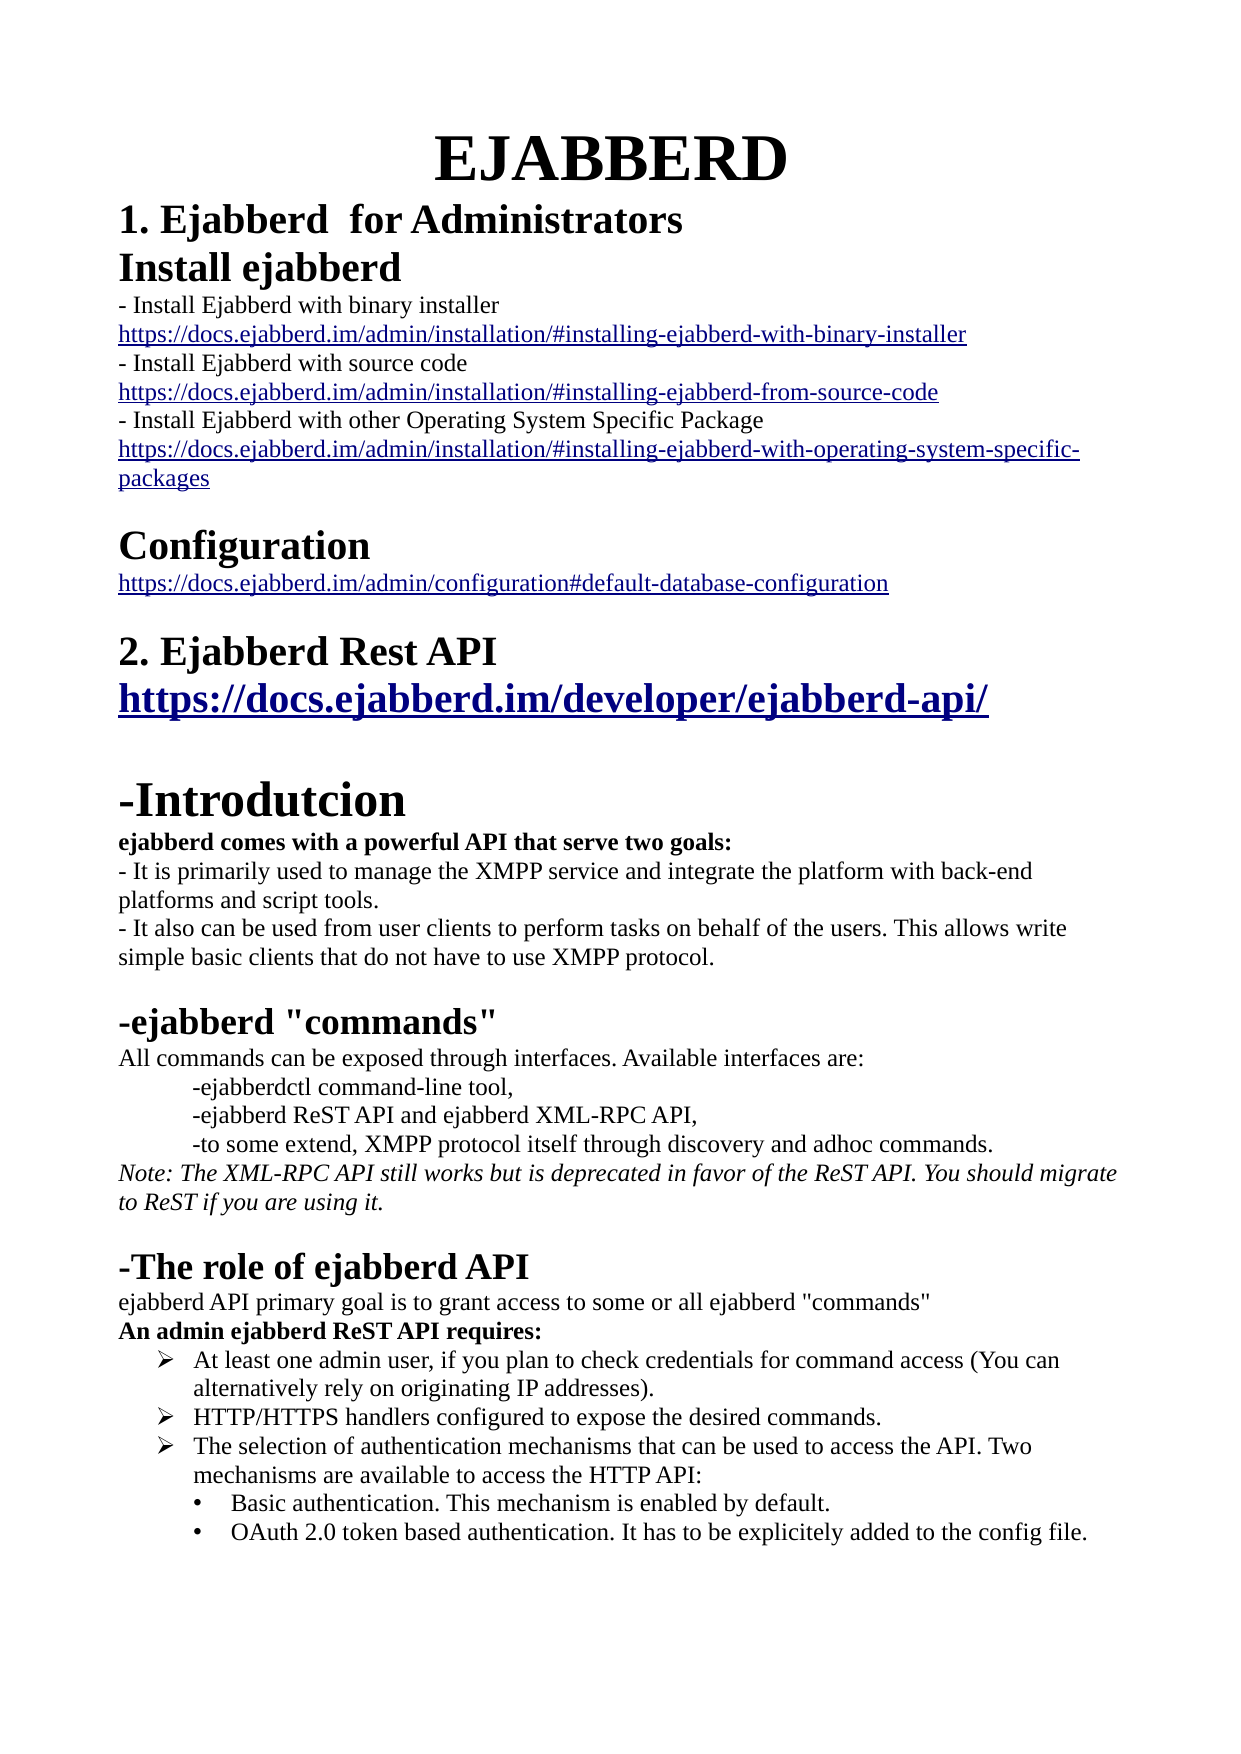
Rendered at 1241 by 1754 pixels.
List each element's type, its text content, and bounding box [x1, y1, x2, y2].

text https://docs.ejabberd.im/admin/configuration#default-database-configuration [118, 568, 1122, 597]
text - It also can be used from user clients to perform tasks on behalf of the users. This allows write simple basic clients that do not have to use XMPP protocol. [118, 913, 1122, 971]
text - Install Ejabberd with other Operating System Specific Package [118, 406, 1122, 434]
text - Install Ejabberd with source code [118, 348, 1122, 377]
text https://docs.ejabberd.im/admin/installation/#installing-ejabberd-with-binary-installer [118, 319, 1122, 348]
text 1. Ejabberd for Administrators [118, 195, 1122, 243]
text - It is primarily used to manage the XMPP service and integrate the platform with back-end platforms and script tools. [118, 856, 1122, 913]
text Configuration [118, 521, 1122, 568]
text - Install Ejabberd with binary installer [118, 291, 1122, 319]
text -The role of ejabberd API [118, 1244, 1122, 1287]
text -ejabberd "commands" [118, 1000, 1122, 1043]
text -ejabberdctl command-line tool, [118, 1072, 1122, 1100]
text An admin ejabberd ReST API requires: [118, 1316, 1122, 1345]
text EJABBERD [118, 118, 1122, 195]
list OAuth 2.0 token based authentication. It has to be explicitely added to the config file. [193, 1517, 1122, 1546]
list The selection of authentication mechanisms that can be used to access the API. Two mechanisms are available to access the HTTP API: [156, 1431, 1122, 1488]
text https://docs.ejabberd.im/admin/installation/#installing-ejabberd-with-operating-system-specific-packages [118, 434, 1122, 492]
text All commands can be exposed through interfaces. Available interfaces are: [118, 1043, 1122, 1072]
text https://docs.ejabberd.im/admin/installation/#installing-ejabberd-from-source-code [118, 377, 1122, 406]
text -ejabberd ReST API and ejabberd XML-RPC API, [118, 1100, 1122, 1129]
text Install ejabberd [118, 243, 1122, 291]
list HTTP/HTTPS handlers configured to expose the desired commands. [156, 1402, 1122, 1431]
text 2. Ejabberd Rest API [118, 626, 1122, 674]
text ejabberd API primary goal is to grant access to some or all ejabberd "commands" [118, 1287, 1122, 1316]
list Basic authentication. This mechanism is enabled by default. [193, 1488, 1122, 1517]
text ejabberd comes with a powerful API that serve two goals: [118, 827, 1122, 856]
text -to some extend, XMPP protocol itself through discovery and adhoc commands. [118, 1129, 1122, 1158]
text Note: The XML-RPC API still works but is deprecated in favor of the ReST API. You should migrate to ReST if you are using it. [118, 1158, 1122, 1215]
list At least one admin user, if you plan to check credentials for command access (You can alternatively rely on originating IP addresses). [156, 1345, 1122, 1402]
text https://docs.ejabberd.im/developer/ejabberd-api/ [118, 674, 1122, 722]
text -Introdutcion [118, 770, 1122, 827]
